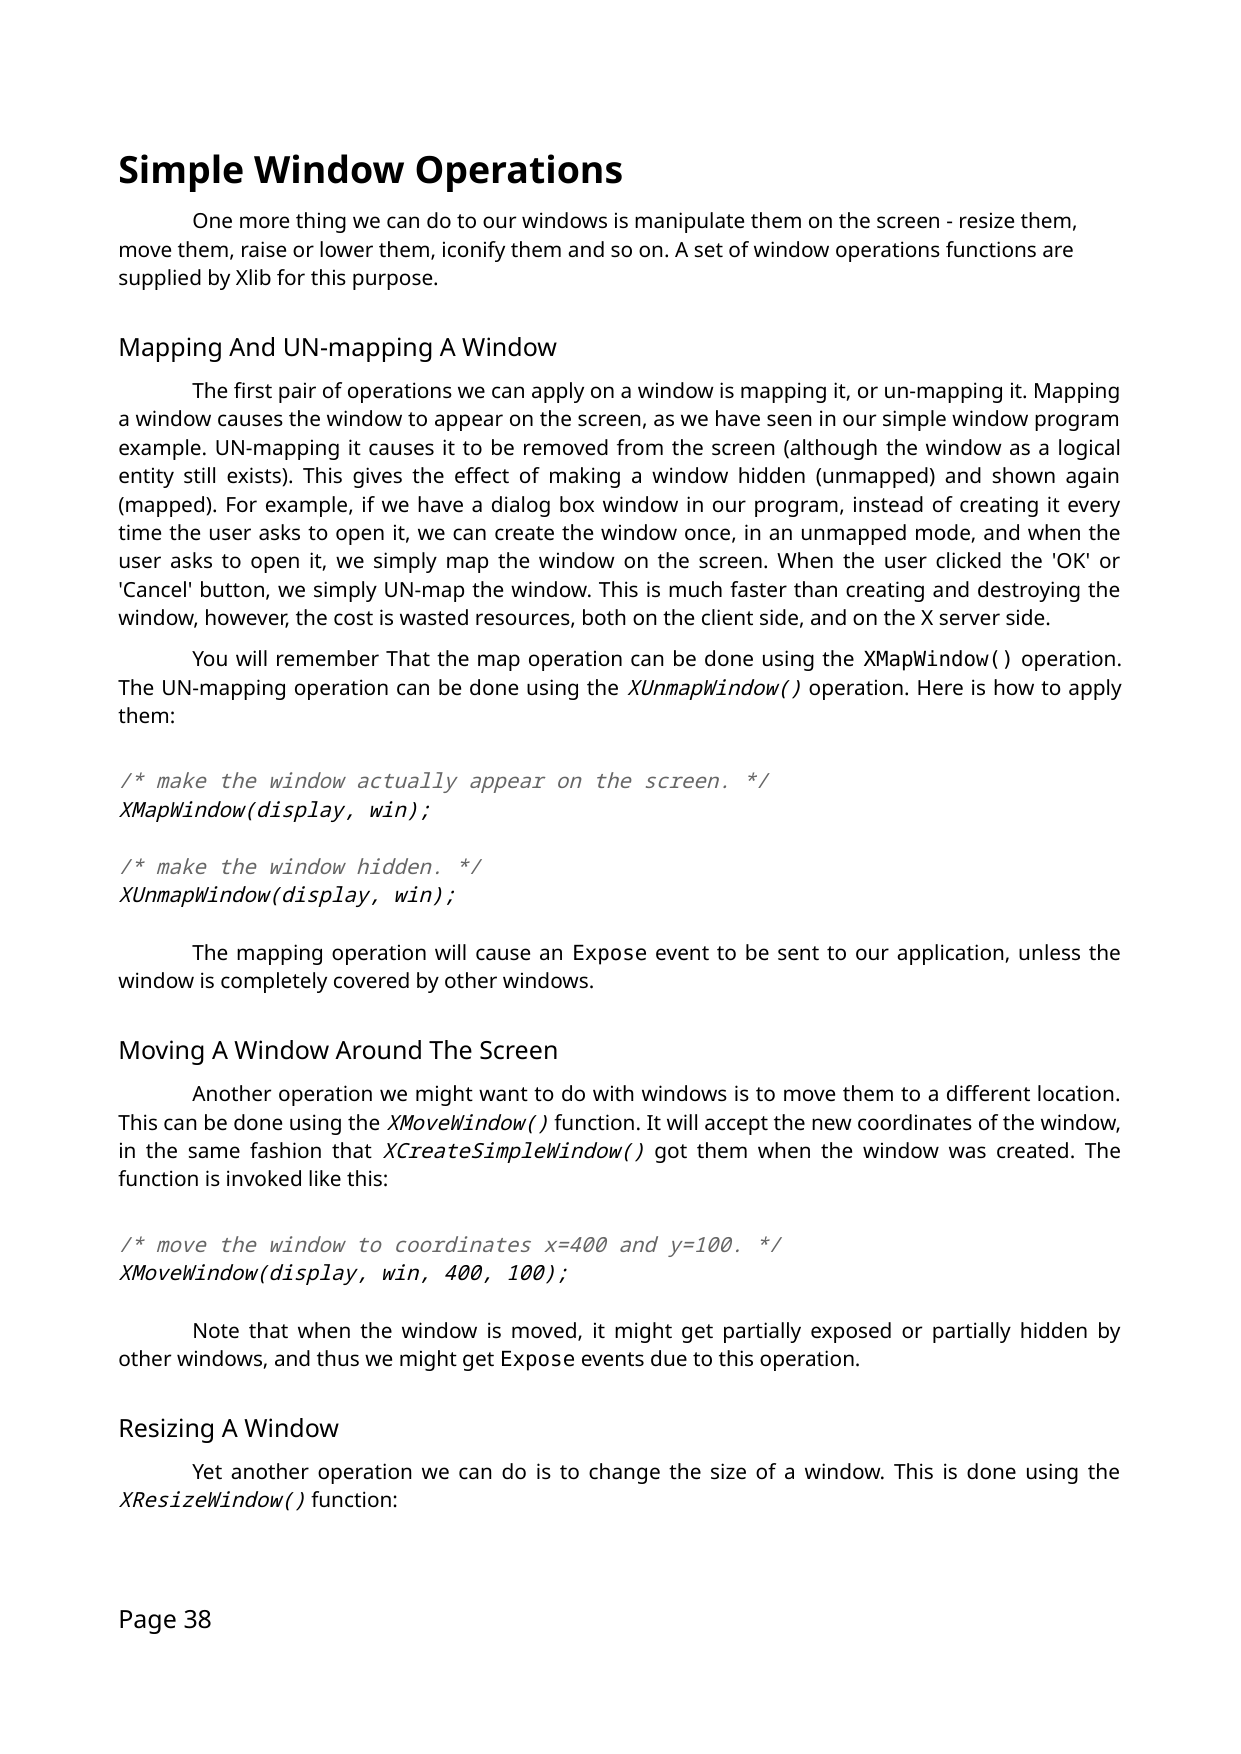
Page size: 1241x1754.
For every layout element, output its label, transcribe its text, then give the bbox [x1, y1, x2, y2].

text XMoveWindow(display, win, 400, 100); [118, 1258, 1122, 1287]
text The first pair of operations we can apply on a window is mapping it, or un-mapping it. Mapping a window causes the window to appear on the screen, as we have seen in our simple window program example. UN-mapping it causes it to be removed from the screen (although the window as a logical entity still exists). This gives the effect of making a window hidden (unmapped) and shown again (mapped). For example, if we have a dialog box window in our program, instead of creating it every time the user asks to open it, we can create the window once, in an unmapped mode, and when the user asks to open it, we simply map the window on the screen. When the user clicked the 'OK' or 'Cancel' button, we simply UN-map the window. This is much faster than creating and destroying the window, however, the cost is wasted resources, both on the client side, and on the X server side. [118, 376, 1122, 632]
subtitle Simple Window Operations [118, 143, 1122, 194]
text Note that when the window is moved, it might get partially exposed or partially hidden by other windows, and thus we might get Expose events due to this operation. [118, 1316, 1122, 1373]
text XUnmapWindow(display, win); [118, 880, 1122, 909]
subtitle Mapping And UN-mapping A Window [118, 329, 1122, 363]
text /* make the window hidden. */ [118, 852, 1122, 880]
text XMapWindow(display, win); [118, 795, 1122, 823]
text One more thing we can do to our windows is manipulate them on the screen - resize them, move them, raise or lower them, iconify them and so on. A set of window operations functions are supplied by Xlib for this purpose. [118, 207, 1122, 292]
text You will remember That the map operation can be done using the XMapWindow() operation. The UN-mapping operation can be done using the XUnmapWindow() operation. Here is how to apply them: [118, 644, 1122, 730]
subtitle Resizing A Window [118, 1410, 1122, 1444]
text /* make the window actually appear on the screen. */ [118, 767, 1122, 795]
text Another operation we might want to do with windows is to move them to a different location. This can be done using the XMoveWindow() function. It will accept the new coordinates of the window, in the same fashion that XCreateSimpleWindow() got them when the window was created. The function is invoked like this: [118, 1079, 1122, 1193]
subtitle Moving A Window Around The Screen [118, 1033, 1122, 1067]
text Yet another operation we can do is to change the size of a window. This is done using the XResizeWindow() function: [118, 1457, 1122, 1514]
text /* move the window to coordinates x=400 and y=100. */ [118, 1230, 1122, 1258]
text The mapping operation will cause an Expose event to be sent to our application, unless the window is completely covered by other windows. [118, 938, 1122, 995]
